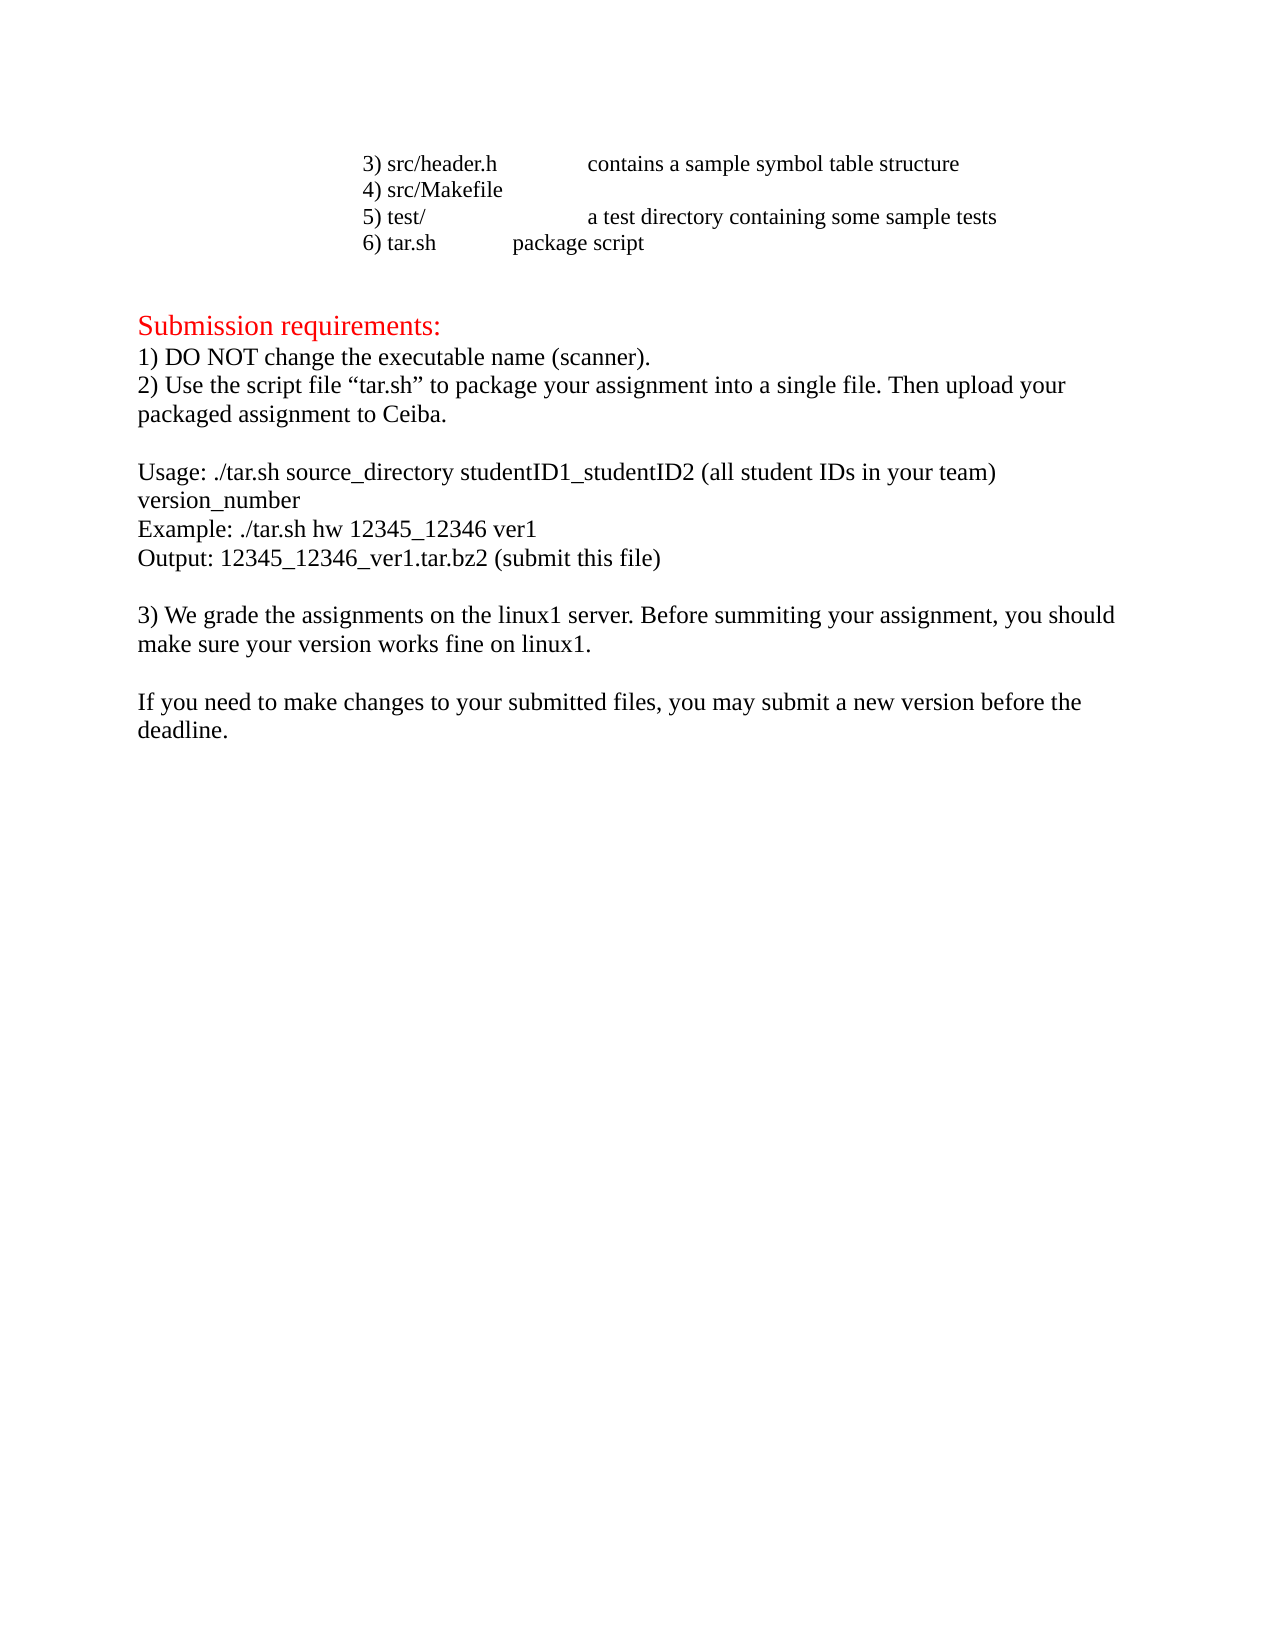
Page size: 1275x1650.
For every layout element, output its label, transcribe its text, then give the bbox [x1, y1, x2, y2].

text 5) test/ a test directory containing some sample tests [362, 203, 1138, 229]
text 3) We grade the assignments on the linux1 server. Before summiting your assignment, you should make sure your version works fine on linux1. [137, 600, 1138, 658]
text 4) src/Makefile [362, 176, 1138, 203]
text 6) tar.sh package script [362, 229, 1138, 255]
text 1) DO NOT change the executable name (scanner). [137, 342, 1138, 370]
text 2) Use the script file “tar.sh” to package your assignment into a single file. Then upload your packaged assignment to Ceiba. [137, 370, 1138, 428]
text Output: 12345_12346_ver1.tar.bz2 (submit this file) [137, 543, 1138, 572]
text If you need to make changes to your submitted files, you may submit a new version before the deadline. [137, 687, 1138, 744]
text Usage: ./tar.sh source_directory studentID1_studentID2 (all student IDs in your team) version_number [137, 457, 1138, 514]
text Submission requirements: [137, 308, 1138, 342]
text 3) src/header.h contains a sample symbol table structure [362, 150, 1138, 176]
text Example: ./tar.sh hw 12345_12346 ver1 [137, 514, 1138, 543]
